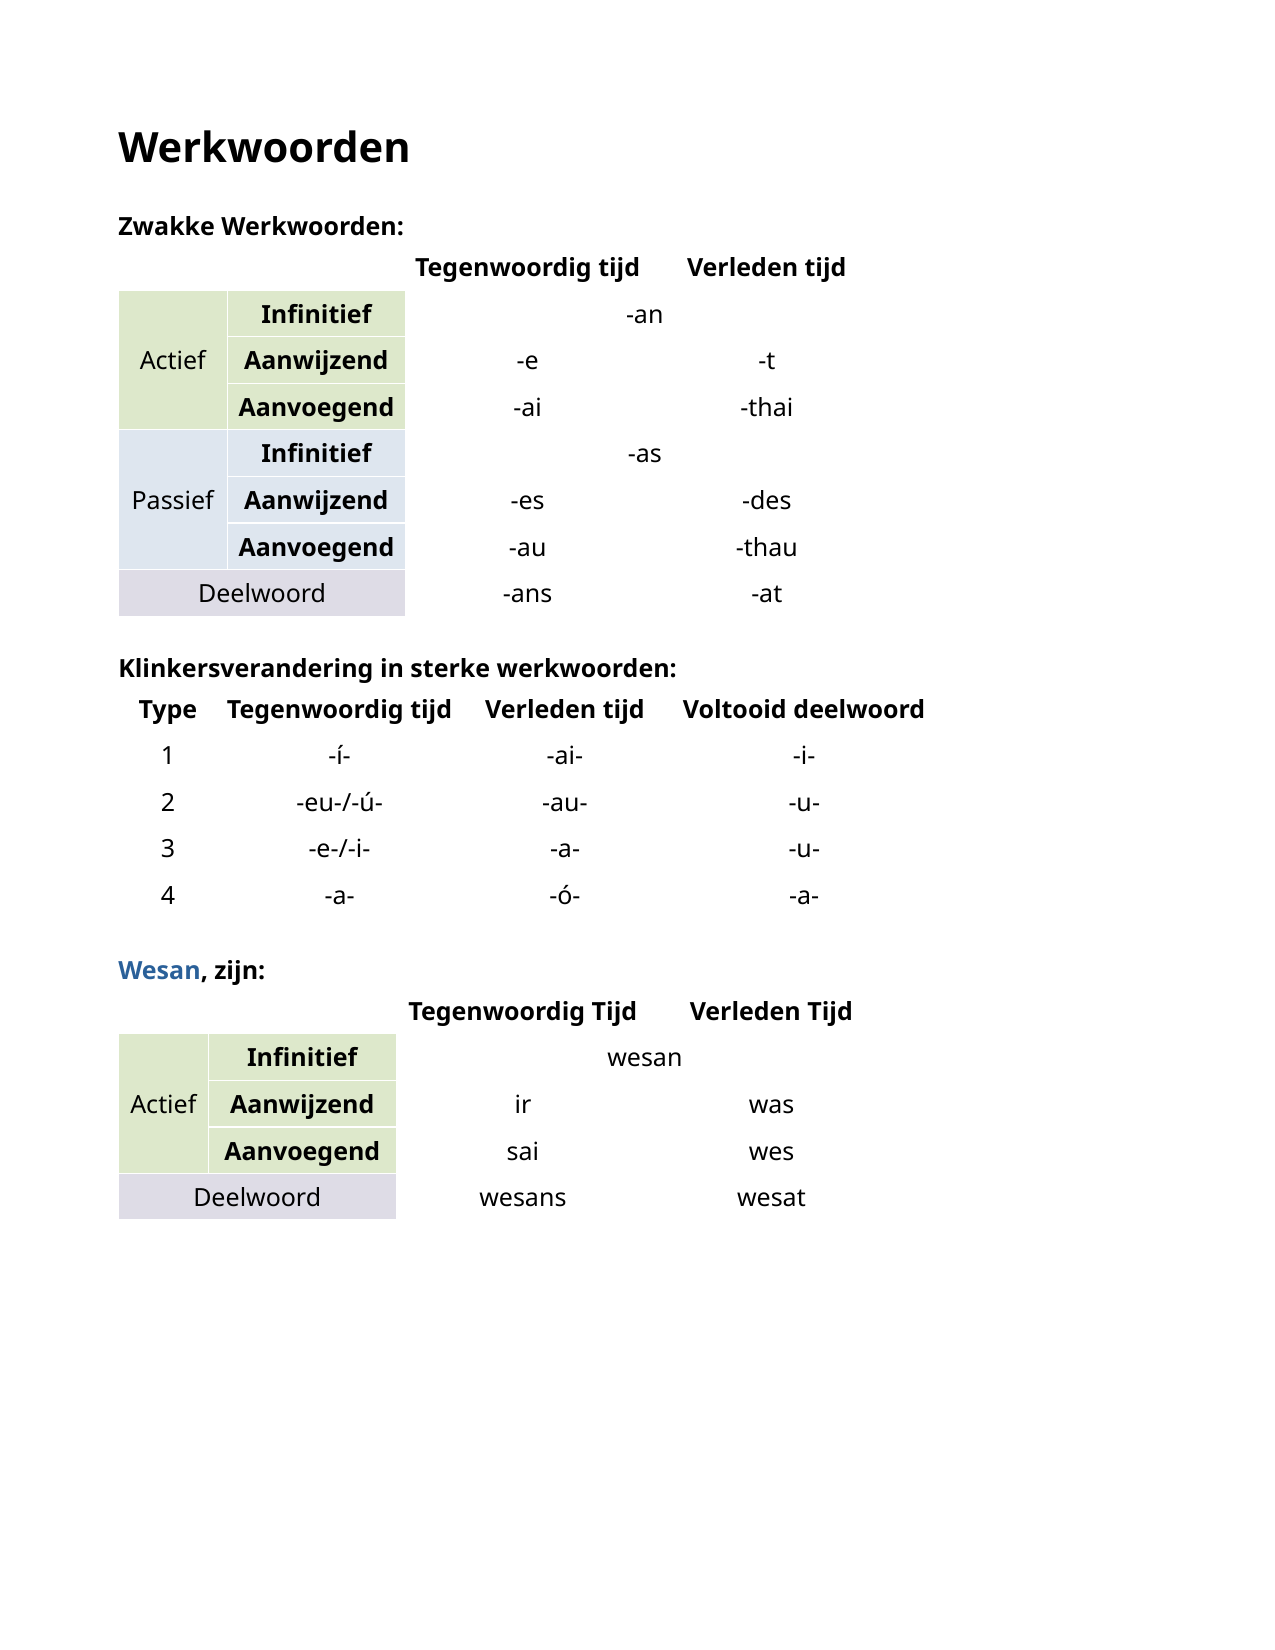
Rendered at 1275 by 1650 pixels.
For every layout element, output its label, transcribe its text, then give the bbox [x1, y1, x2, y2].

table_cell -t [650, 337, 883, 383]
table_cell -thai [650, 384, 883, 429]
table_cell wesat [650, 1174, 893, 1219]
table_header [209, 988, 396, 1033]
table_cell -i- [668, 732, 939, 778]
table_cell Aanvoegend [228, 384, 405, 429]
table_cell -au- [462, 779, 667, 824]
table_cell -eu-/-ú- [218, 779, 461, 824]
table_cell wesan [397, 1034, 893, 1080]
table_header [228, 244, 405, 289]
table_cell -u- [668, 779, 939, 824]
table_cell 4 [119, 872, 217, 917]
table_cell wes [650, 1128, 893, 1173]
table_cell Actief [119, 291, 227, 429]
table_cell -at [650, 570, 883, 616]
table_header [119, 988, 208, 1033]
table_cell 2 [119, 779, 217, 824]
table_cell -thau [650, 524, 883, 569]
table_cell Passief [119, 430, 227, 569]
table_cell -an [406, 291, 883, 336]
table_cell -e [406, 337, 649, 383]
table_cell -u- [668, 825, 939, 871]
table_cell 1 [119, 732, 217, 778]
table_cell -ai [406, 384, 649, 429]
table_cell -í- [218, 732, 461, 778]
table_cell sai [397, 1128, 649, 1173]
table_cell Aanvoegend [209, 1128, 396, 1173]
table_cell -es [406, 477, 649, 522]
table_cell Infinitief [209, 1034, 396, 1080]
table_cell wesans [397, 1174, 649, 1219]
table_cell 3 [119, 825, 217, 871]
table_header Tegenwoordig tijd [406, 244, 649, 289]
text Zwakke Werkwoorden: [118, 209, 1157, 243]
text Klinkersverandering in sterke werkwoorden: [118, 651, 1157, 685]
table_cell Deelwoord [119, 1174, 396, 1219]
table_header Tegenwoordig Tijd [397, 988, 649, 1033]
table_cell Aanwijzend [228, 337, 405, 383]
table_header [119, 244, 227, 289]
table_cell Infinitief [228, 430, 405, 476]
table_cell Aanwijzend [209, 1081, 396, 1126]
table_cell -a- [218, 872, 461, 917]
text Wesan, zijn: [118, 953, 1157, 987]
table_cell -ans [406, 570, 649, 616]
table_cell -des [650, 477, 883, 522]
table_cell -ai- [462, 732, 667, 778]
table_header Verleden Tijd [650, 988, 893, 1033]
table_header Verleden tijd [650, 244, 883, 289]
table_header Voltooid deelwoord [668, 686, 939, 731]
table_header Type [119, 686, 217, 731]
table_cell Aanvoegend [228, 524, 405, 569]
table_cell -ó- [462, 872, 667, 917]
table_cell Aanwijzend [228, 477, 405, 522]
table_header Verleden tijd [462, 686, 667, 731]
table_header Tegenwoordig tijd [218, 686, 461, 731]
table_cell -a- [462, 825, 667, 871]
table_cell -au [406, 524, 649, 569]
table_cell Actief [119, 1034, 208, 1173]
text Werkwoorden [118, 118, 1157, 175]
table_cell -a- [668, 872, 939, 917]
table_cell -as [406, 430, 883, 476]
table_cell Deelwoord [119, 570, 405, 616]
table_cell -e-/-i- [218, 825, 461, 871]
table_cell Infinitief [228, 291, 405, 336]
table_cell ir [397, 1081, 649, 1126]
table_cell was [650, 1081, 893, 1126]
